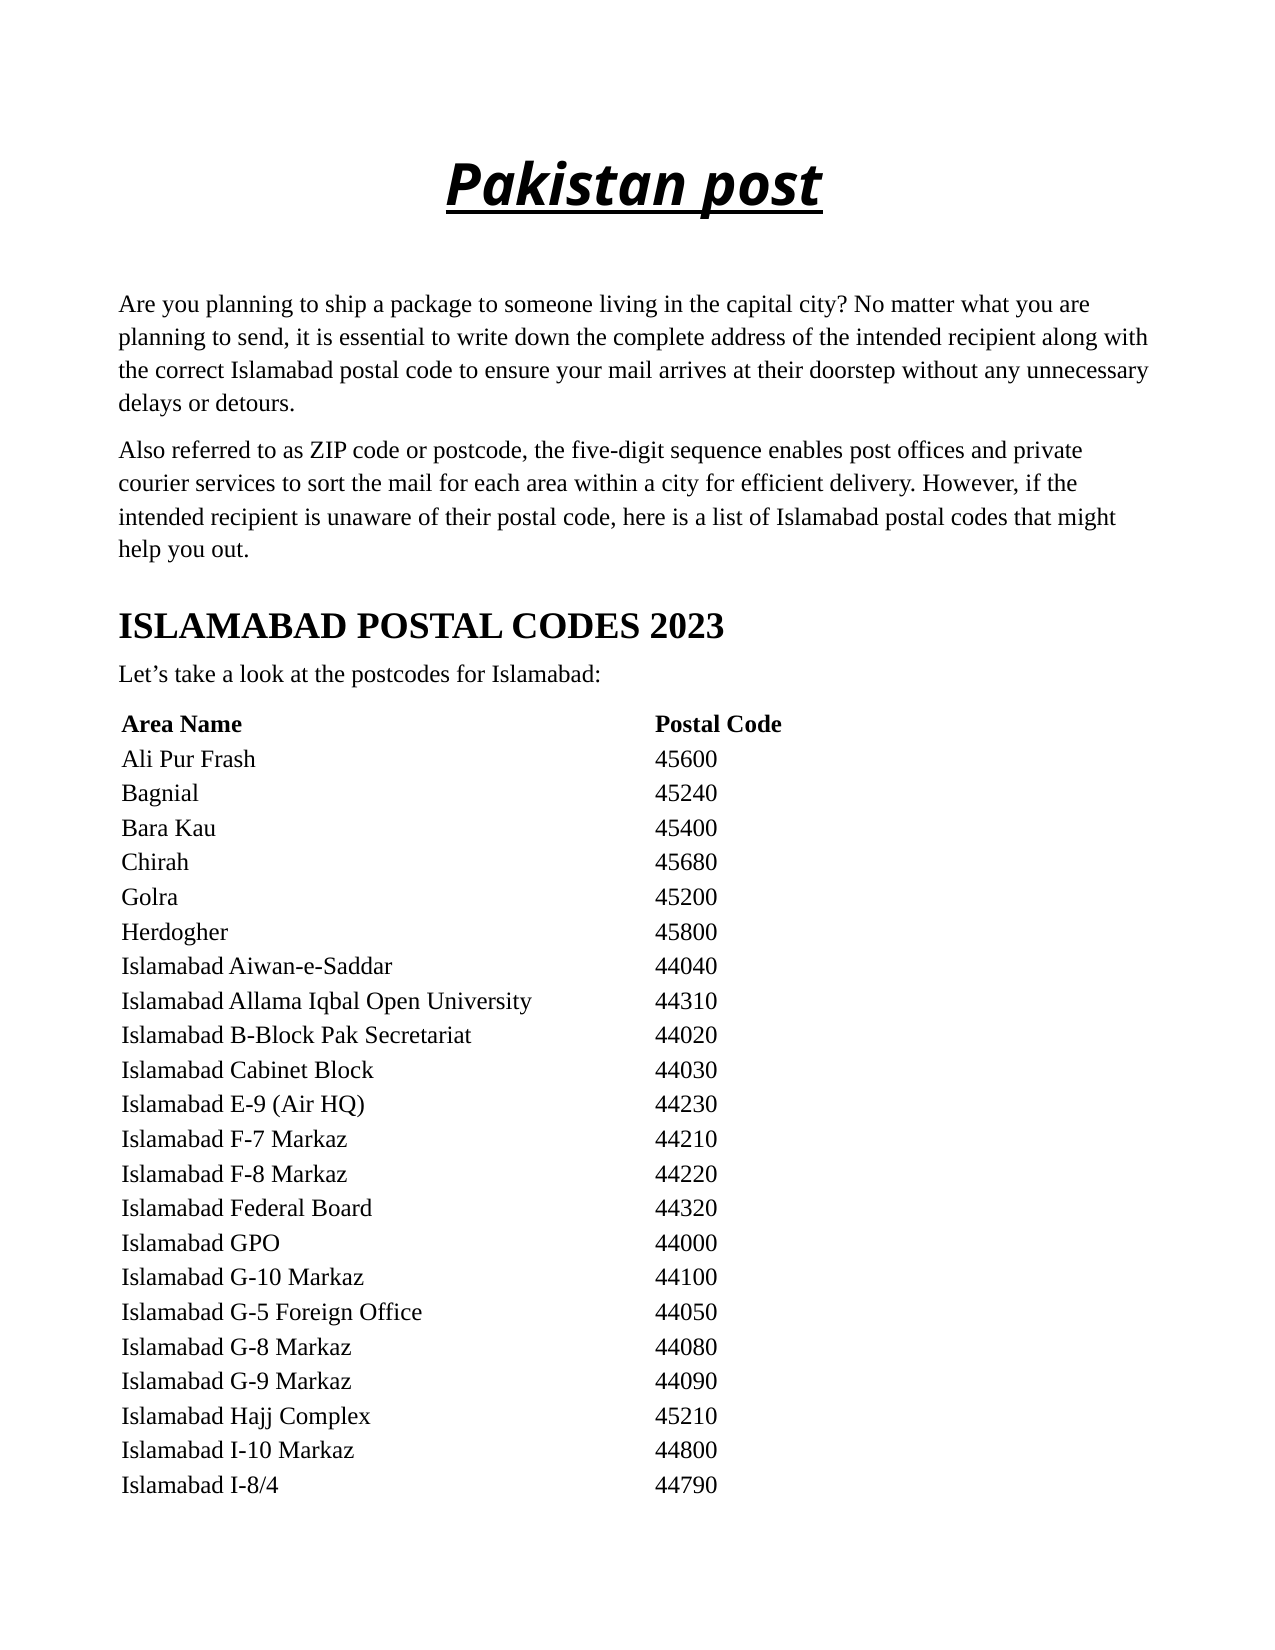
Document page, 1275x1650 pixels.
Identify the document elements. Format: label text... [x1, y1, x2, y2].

table_cell 44020 [652, 1018, 1018, 1052]
table_cell Islamabad B-Block Pak Secretariat [118, 1018, 652, 1052]
table_cell Islamabad G-9 Markaz [118, 1363, 652, 1398]
table_cell Herdogher [118, 914, 652, 948]
table_cell 44310 [652, 983, 1018, 1017]
table_cell 44040 [652, 948, 1018, 983]
table_cell 44050 [652, 1294, 1018, 1329]
title Pakistan post [118, 143, 1157, 223]
table_cell 44790 [652, 1467, 1018, 1502]
table_cell Islamabad G-10 Markaz [118, 1260, 652, 1294]
text Also referred to as ZIP code or postcode, the five-digit sequence enables post offices and private courier services to sort the mail for each area within a city for efficient delivery. However, if the intended recipient is unaware of their postal code, here is a list of Islamabad postal codes that might help you out. [118, 436, 1157, 563]
table_cell 45800 [652, 914, 1018, 948]
table_cell 44320 [652, 1190, 1018, 1225]
table_cell Ali Pur Frash [118, 741, 652, 775]
text Let’s take a look at the postcodes for Islamabad: [118, 659, 1157, 687]
table_cell 44030 [652, 1052, 1018, 1087]
table_cell 44000 [652, 1225, 1018, 1259]
table_cell 45200 [652, 879, 1018, 914]
subtitle ISLAMABAD POSTAL CODES 2023 [118, 603, 1157, 646]
table_cell 45680 [652, 845, 1018, 879]
table_cell Chirah [118, 845, 652, 879]
table_cell Bara Kau [118, 810, 652, 844]
table_cell 45600 [652, 741, 1018, 775]
table_cell Islamabad Hajj Complex [118, 1398, 652, 1432]
table_cell Islamabad Federal Board [118, 1190, 652, 1225]
table_cell Islamabad F-8 Markaz [118, 1156, 652, 1190]
table_cell Islamabad Allama Iqbal Open University [118, 983, 652, 1017]
table_cell Islamabad G-5 Foreign Office [118, 1294, 652, 1329]
table_cell Islamabad E-9 (Air HQ) [118, 1087, 652, 1121]
table_cell Islamabad GPO [118, 1225, 652, 1259]
table_cell Islamabad Cabinet Block [118, 1052, 652, 1087]
table_cell 44090 [652, 1363, 1018, 1398]
table_cell Islamabad G-8 Markaz [118, 1329, 652, 1363]
table_cell 44800 [652, 1433, 1018, 1467]
table_cell Islamabad I-8/4 [118, 1467, 652, 1502]
text Are you planning to ship a package to someone living in the capital city? No matter what you are planning to send, it is essential to write down the complete address of the intended recipient along with the correct Islamabad postal code to ensure your mail arrives at their doorstep without any unnecessary delays or detours. [118, 289, 1157, 417]
table_cell Islamabad I-10 Markaz [118, 1433, 652, 1467]
table_cell Islamabad F-7 Markaz [118, 1121, 652, 1156]
table_cell Bagnial [118, 775, 652, 810]
table_cell 44220 [652, 1156, 1018, 1190]
table_header Area Name [118, 706, 652, 741]
table_cell 44210 [652, 1121, 1018, 1156]
table_cell Golra [118, 879, 652, 914]
table_cell 44080 [652, 1329, 1018, 1363]
table_cell 45240 [652, 775, 1018, 810]
table_cell 45210 [652, 1398, 1018, 1432]
table_cell 45400 [652, 810, 1018, 844]
table_cell Islamabad Aiwan-e-Saddar [118, 948, 652, 983]
table_cell 44100 [652, 1260, 1018, 1294]
table_header Postal Code [652, 706, 1018, 741]
table_cell 44230 [652, 1087, 1018, 1121]
